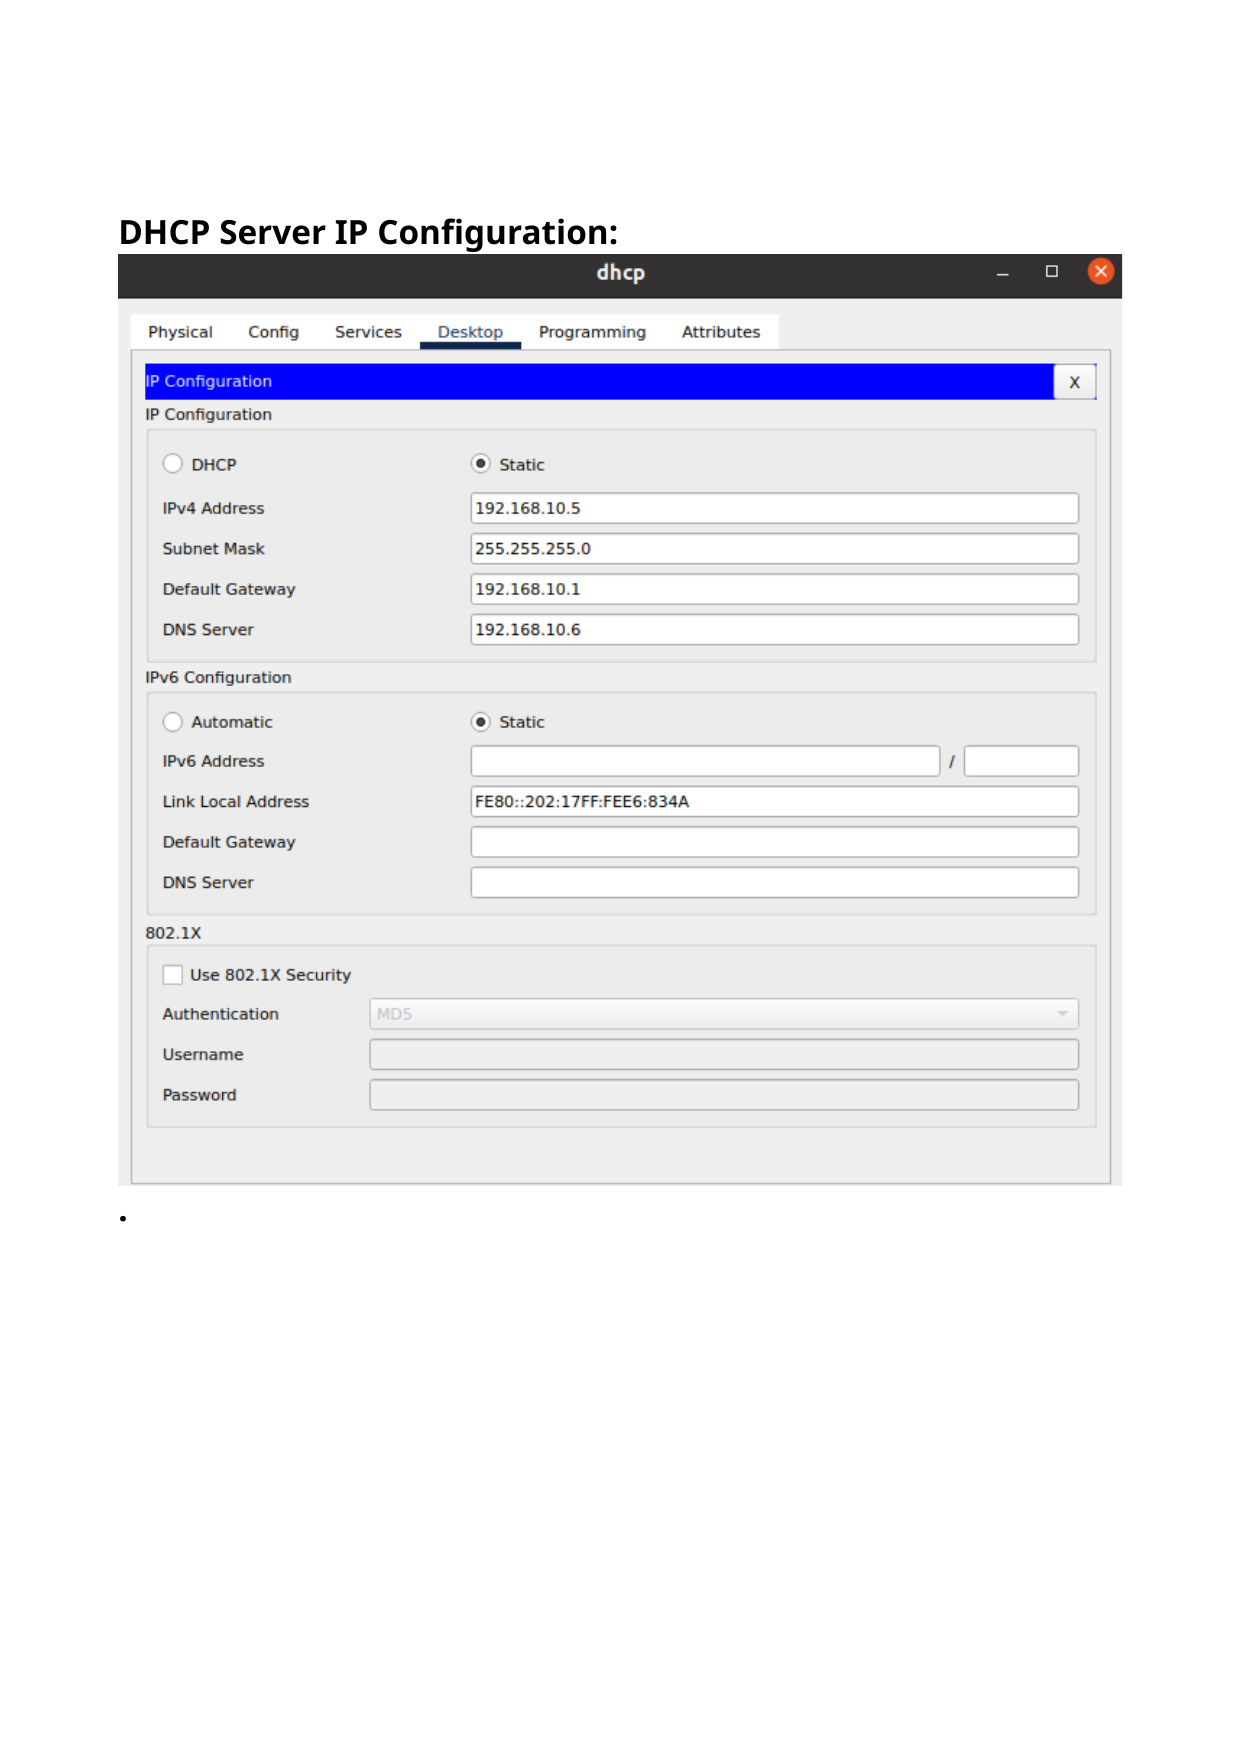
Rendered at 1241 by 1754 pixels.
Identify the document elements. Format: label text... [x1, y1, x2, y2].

picture [118, 254, 1123, 1186]
text . [118, 1186, 1122, 1231]
text DHCP Server IP Configuration: [118, 209, 1122, 254]
